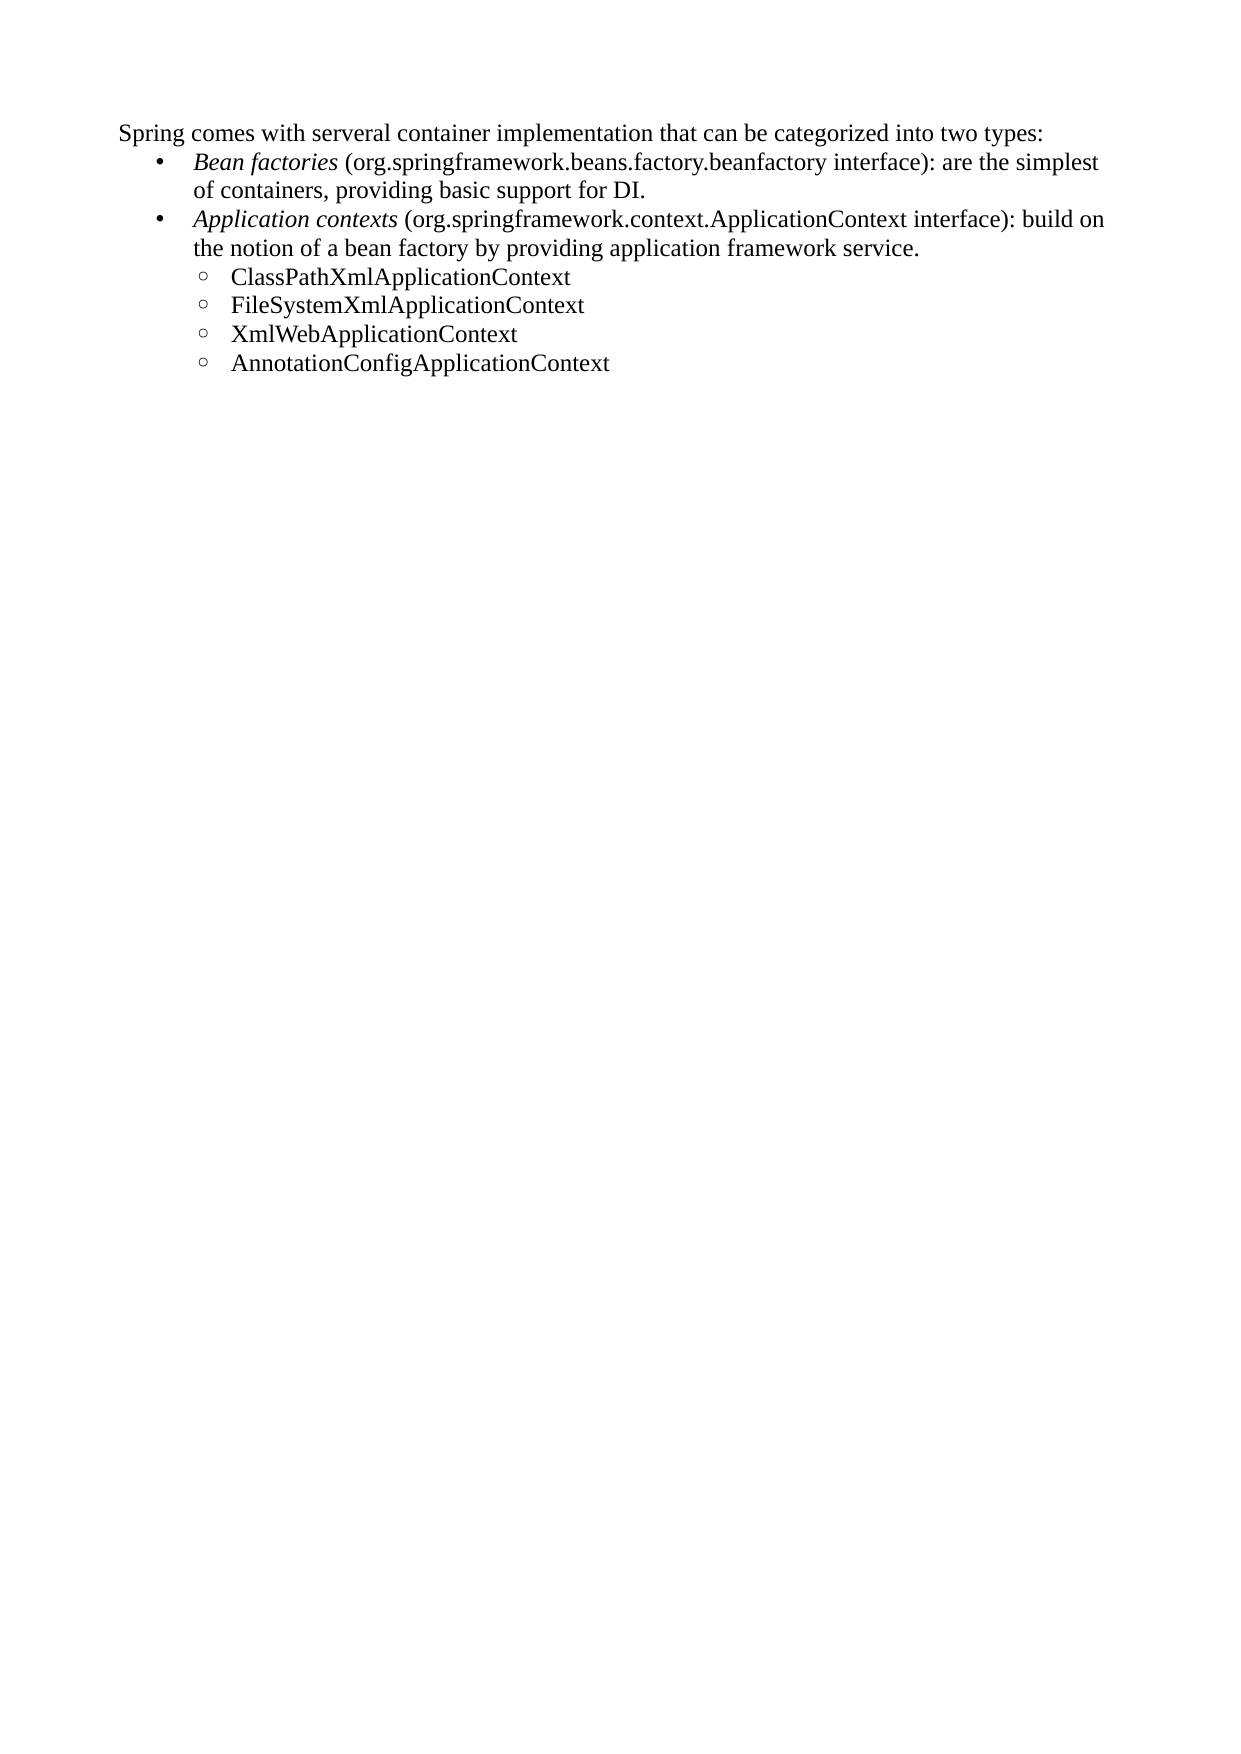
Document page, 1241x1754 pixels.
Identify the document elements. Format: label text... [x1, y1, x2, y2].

list FileSystemXmlApplicationContext [193, 291, 1122, 319]
list ClassPathXmlApplicationContext [193, 262, 1122, 291]
list AnnotationConfigApplicationContext [193, 348, 1122, 377]
text Spring comes with serveral container implementation that can be categorized into two types: [118, 118, 1122, 147]
list Bean factories (org.springframework.beans.factory.beanfactory interface): are the simplest of containers, providing basic support for DI. [156, 147, 1122, 204]
list XmlWebApplicationContext [193, 319, 1122, 348]
list Application contexts (org.springframework.context.ApplicationContext interface): build on the notion of a bean factory by providing application framework service. [156, 204, 1122, 262]
